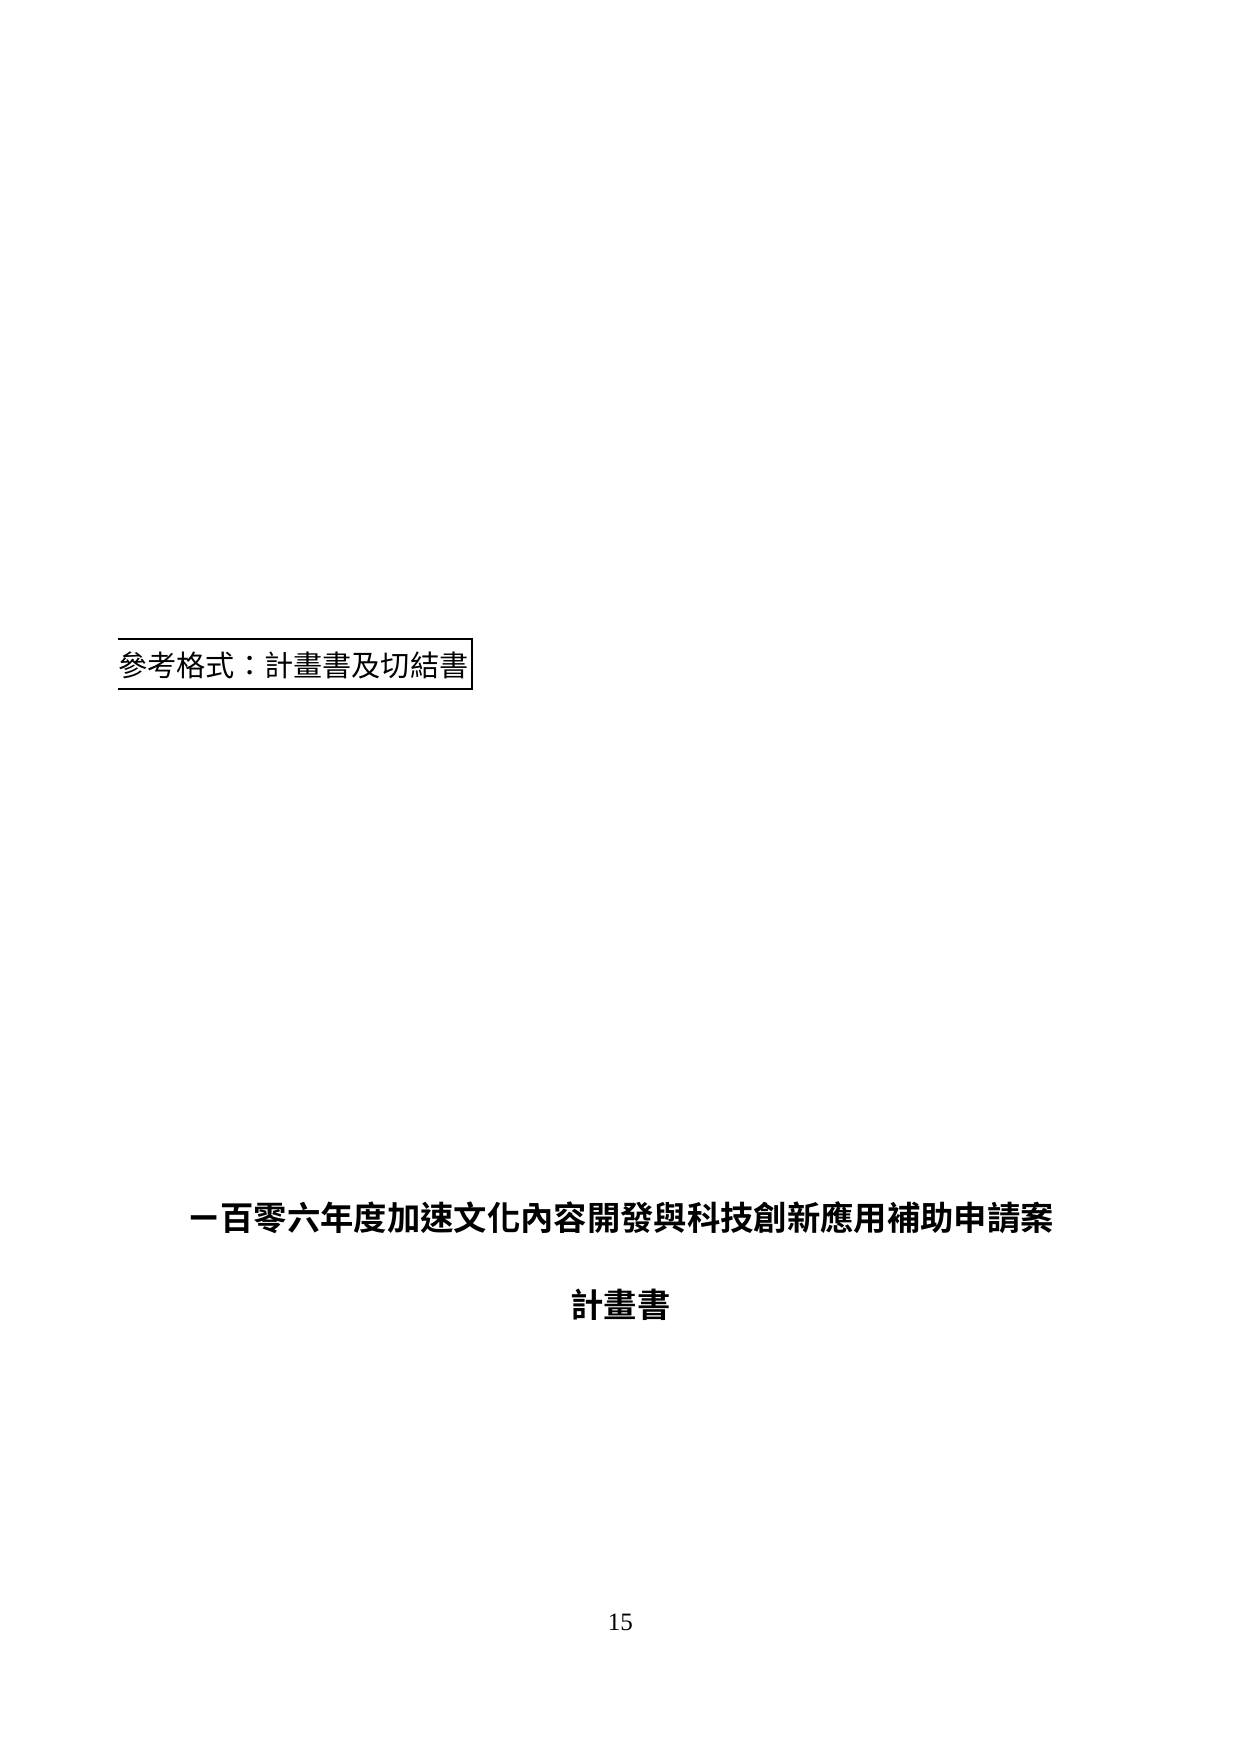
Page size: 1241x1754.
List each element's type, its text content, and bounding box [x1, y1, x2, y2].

text 計畫書 [118, 1279, 1122, 1327]
text 參考格式：計畫書及切結書 [118, 640, 471, 688]
text ㄧ百零六年度加速文化內容開發與科技創新應用補助申請案 [118, 1192, 1122, 1240]
text [473, 637, 1122, 690]
